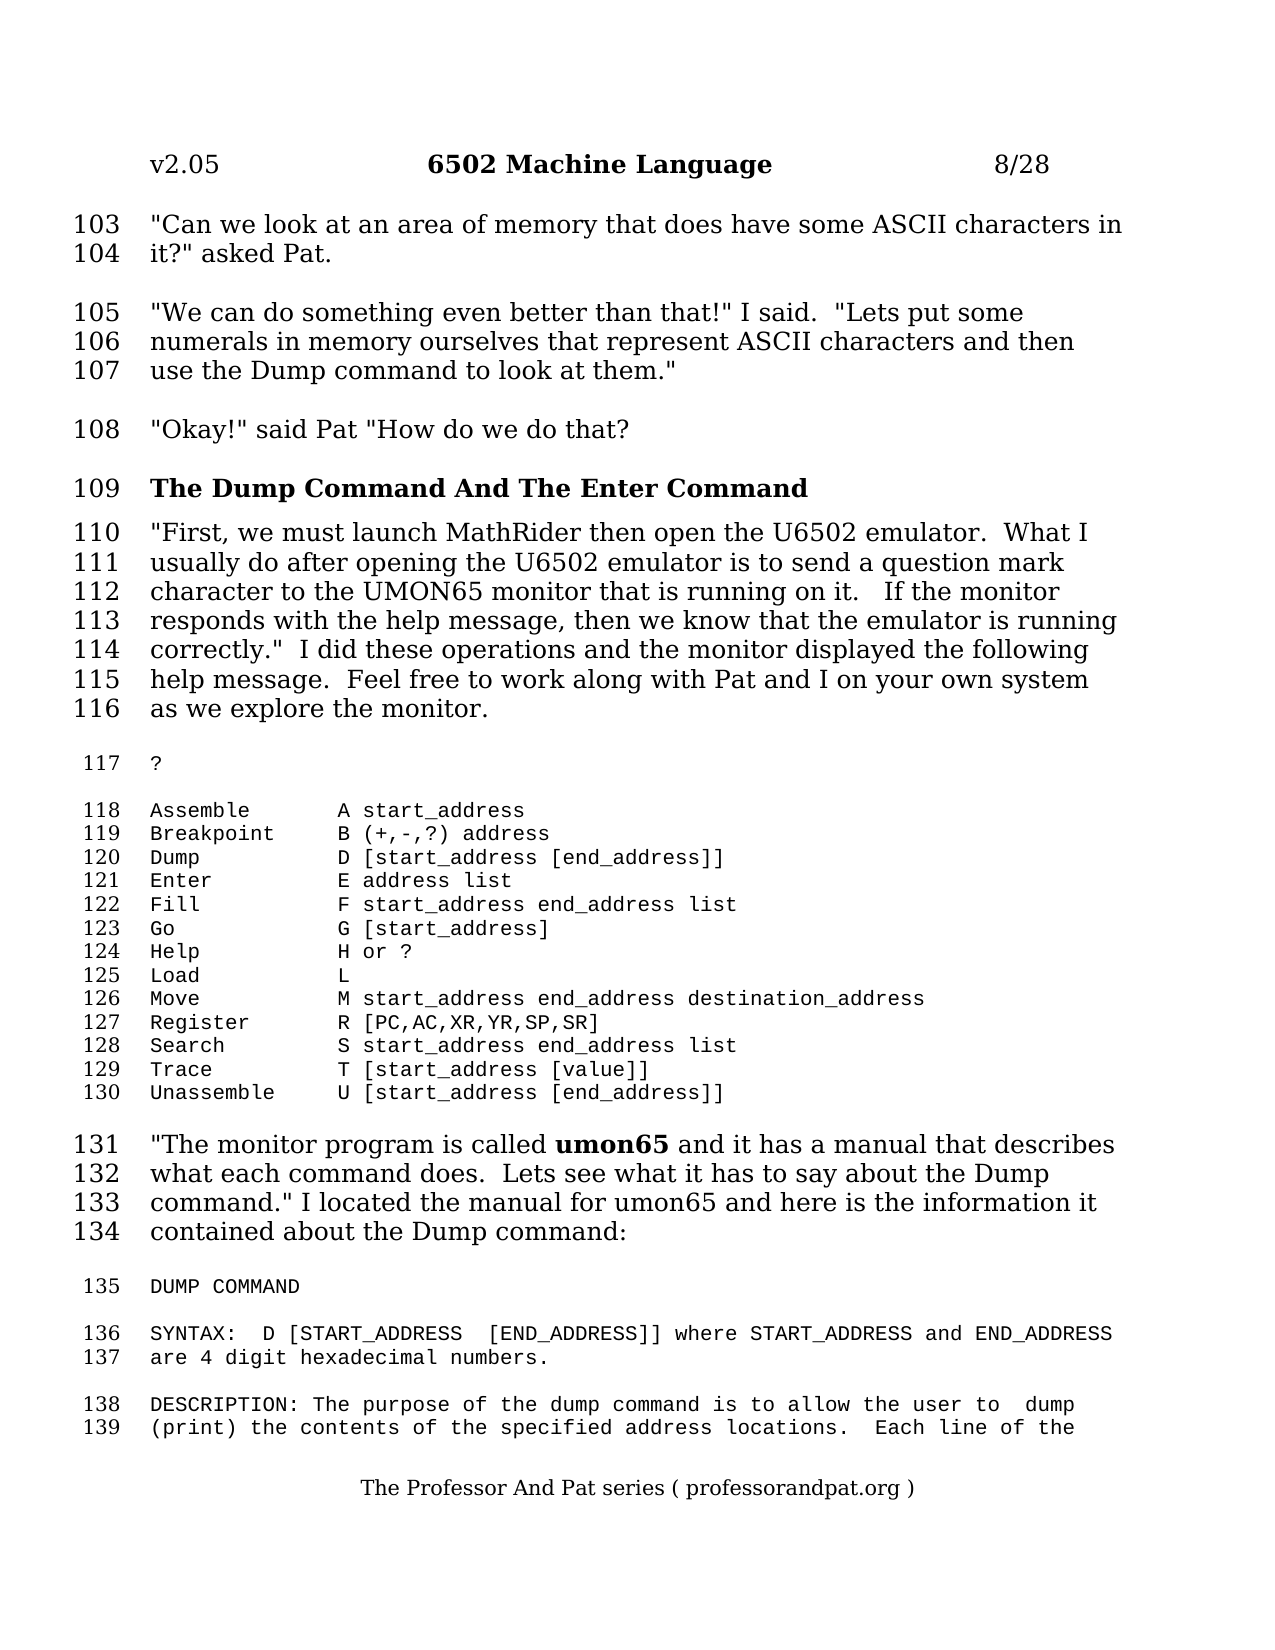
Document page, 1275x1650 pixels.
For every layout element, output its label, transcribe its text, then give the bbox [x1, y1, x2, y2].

text DUMP COMMAND [150, 1276, 1125, 1300]
text Move M start_address end_address destination_address [150, 988, 1125, 1012]
text Help H or ? [150, 941, 1125, 965]
text "The monitor program is called umon65 and it has a manual that describes what each command does. Lets see what it has to say about the Dump command." I located the manual for umon65 and here is the information it contained about the Dump command: [150, 1129, 1125, 1247]
text Go G [start_address] [150, 918, 1125, 941]
text Enter E address list [150, 871, 1125, 894]
text Load L [150, 965, 1125, 988]
text ? [150, 753, 1125, 776]
text "We can do something even better than that!" I said. "Lets put some numerals in memory ourselves that represent ASCII characters and then use the Dump command to look at them." [150, 298, 1125, 386]
text Search S start_address end_address list [150, 1035, 1125, 1059]
text DESCRIPTION: The purpose of the dump command is to allow the user to dump (print) the contents of the specified address locations. Each line of the [150, 1394, 1125, 1441]
text Dump D [start_address [end_address]] [150, 847, 1125, 871]
text Fill F start_address end_address list [150, 894, 1125, 918]
text SYNTAX: D [START_ADDRESS [END_ADDRESS]] where START_ADDRESS and END_ADDRESS are 4 digit hexadecimal numbers. [150, 1323, 1125, 1370]
subtitle The Dump Command And The Enter Command [150, 474, 1125, 504]
text "Can we look at an area of memory that does have some ASCII characters in it?" asked Pat. [150, 210, 1125, 268]
text Breakpoint B (+,-,?) address [150, 823, 1125, 847]
text "First, we must launch MathRider then open the U6502 emulator. What I usually do after opening the U6502 emulator is to send a question mark character to the UMON65 monitor that is running on it. If the monitor responds with the help message, then we know that the emulator is running correctly." I did these operations and the monitor displayed the following help message. Feel free to work along with Pat and I on your own system as we explore the monitor. [150, 519, 1125, 723]
text Register R [PC,AC,XR,YR,SP,SR] [150, 1012, 1125, 1035]
text Trace T [start_address [value]] [150, 1059, 1125, 1082]
text Assemble A start_address [150, 800, 1125, 823]
text Unassemble U [start_address [end_address]] [150, 1082, 1125, 1106]
text "Okay!" said Pat "How do we do that? [150, 415, 1125, 444]
